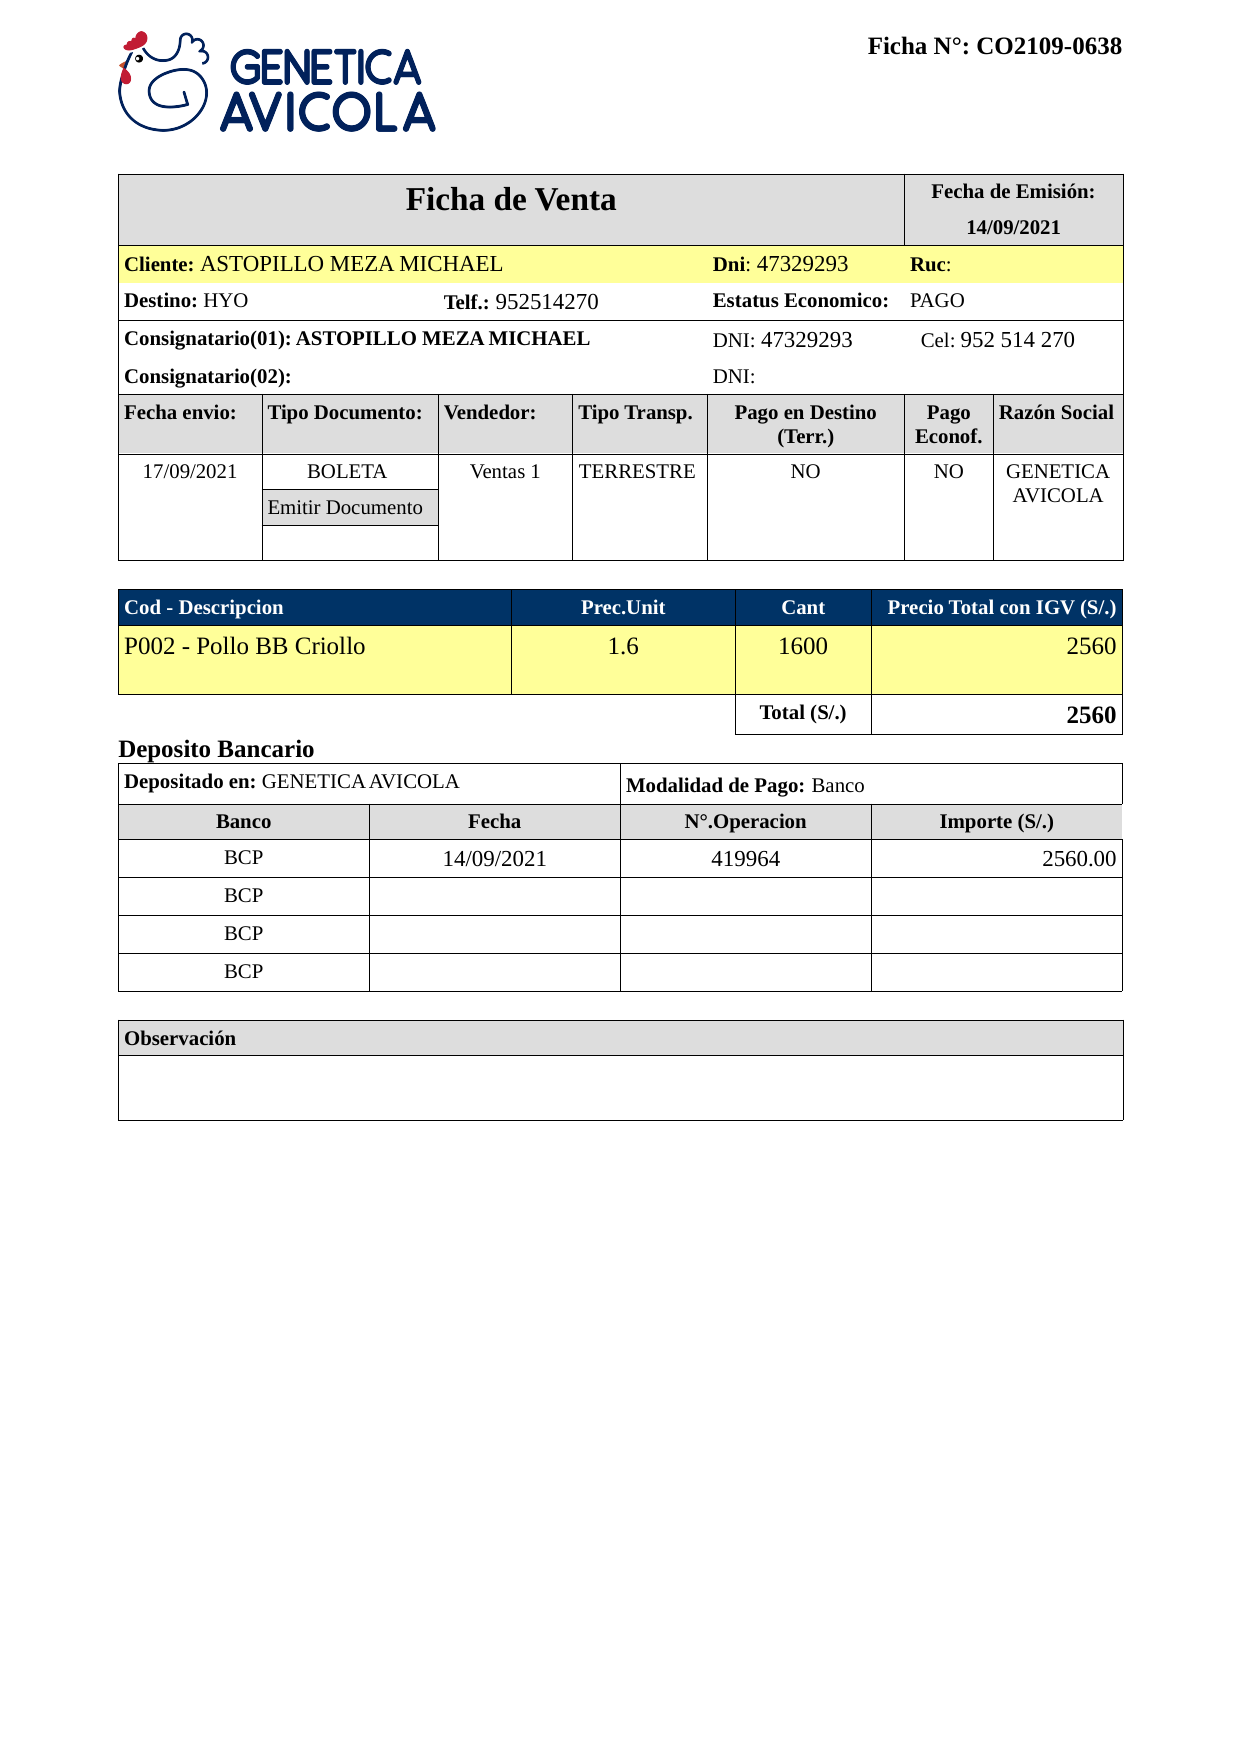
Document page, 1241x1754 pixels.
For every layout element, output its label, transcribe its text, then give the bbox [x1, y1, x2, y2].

table_cell N°.Operacion [621, 805, 871, 839]
table_cell Fecha [370, 805, 620, 839]
table_cell DNI: 47329293 [707, 321, 915, 358]
table_cell 1600 [736, 626, 871, 694]
table_cell Ventas 1 [439, 455, 572, 560]
table_cell Destino: HYO [119, 283, 438, 320]
table_cell [872, 954, 1122, 991]
table_cell NO [708, 455, 904, 560]
table_cell 1.6 [512, 626, 735, 694]
table_cell 2560.00 [872, 840, 1122, 877]
table_cell DNI: [707, 358, 1123, 394]
table_header Cant [736, 590, 871, 625]
table_header Fecha de Emisión: [905, 175, 1123, 209]
table_cell [621, 878, 871, 915]
table_cell P002 - Pollo BB Criollo [119, 626, 511, 694]
table_header Cod - Descripcion [119, 590, 511, 625]
table_cell BCP [119, 954, 369, 991]
table_cell [370, 878, 620, 915]
table_cell Banco [119, 805, 369, 839]
table_cell Cel: 952 514 270 [915, 321, 1123, 358]
table_cell 419964 [621, 840, 871, 877]
table_cell Importe (S/.) [872, 805, 1122, 839]
table_cell Estatus Economico: [707, 283, 904, 320]
table_header Ficha de Venta [119, 175, 904, 245]
table_cell PAGO [904, 283, 1123, 320]
table_header Depositado en: GENETICA AVICOLA [119, 764, 620, 803]
table_cell Telf.: 952514270 [438, 283, 707, 320]
table_header Precio Total con IGV (S/.) [872, 590, 1122, 625]
table_cell 17/09/2021 [119, 455, 262, 560]
table_cell Total (S/.) [736, 695, 871, 734]
table_cell [370, 954, 620, 991]
table_cell Vendedor: [439, 395, 572, 453]
table_cell Emitir Documento [263, 490, 438, 525]
table_header Prec.Unit [512, 590, 735, 625]
table_cell [119, 1056, 1123, 1119]
table_cell Fecha envio: [119, 395, 262, 453]
table_cell [621, 916, 871, 953]
table_cell Pago en Destino (Terr.) [708, 395, 904, 453]
table_cell Ruc: [904, 246, 1123, 283]
table_cell Consignatario(02): [119, 358, 707, 394]
table_cell [872, 878, 1122, 915]
table_cell Consignatario(01): ASTOPILLO MEZA MICHAEL [119, 321, 707, 358]
table_cell Cliente: ASTOPILLO MEZA MICHAEL [119, 246, 707, 283]
table_cell TERRESTRE [573, 455, 707, 560]
table_cell 2560 [872, 626, 1122, 694]
table_cell BCP [119, 840, 369, 877]
table_cell [263, 526, 438, 560]
table_cell BOLETA [263, 455, 438, 489]
table_cell BCP [119, 916, 369, 953]
table_cell 14/09/2021 [905, 209, 1123, 245]
table_cell 14/09/2021 [370, 840, 620, 877]
table_cell Dni: 47329293 [707, 246, 904, 283]
picture [118, 31, 436, 132]
text Deposito Bancario [118, 734, 1122, 763]
table_cell BCP [119, 878, 369, 915]
table_cell [872, 916, 1122, 953]
table_cell [118, 695, 511, 734]
table_cell Pago Econof. [905, 395, 993, 453]
table_cell [621, 954, 871, 991]
table_cell NO [905, 455, 993, 560]
table_header Observación [119, 1021, 1123, 1055]
table_cell Razón Social [994, 395, 1123, 453]
table_cell 2560 [872, 695, 1122, 734]
table_cell GENETICA AVICOLA [994, 455, 1123, 560]
table_cell [370, 916, 620, 953]
table_header Modalidad de Pago: Banco [621, 764, 1122, 803]
table_cell [511, 695, 735, 734]
table_cell Tipo Documento: [263, 395, 438, 453]
table_cell Tipo Transp. [573, 395, 707, 453]
